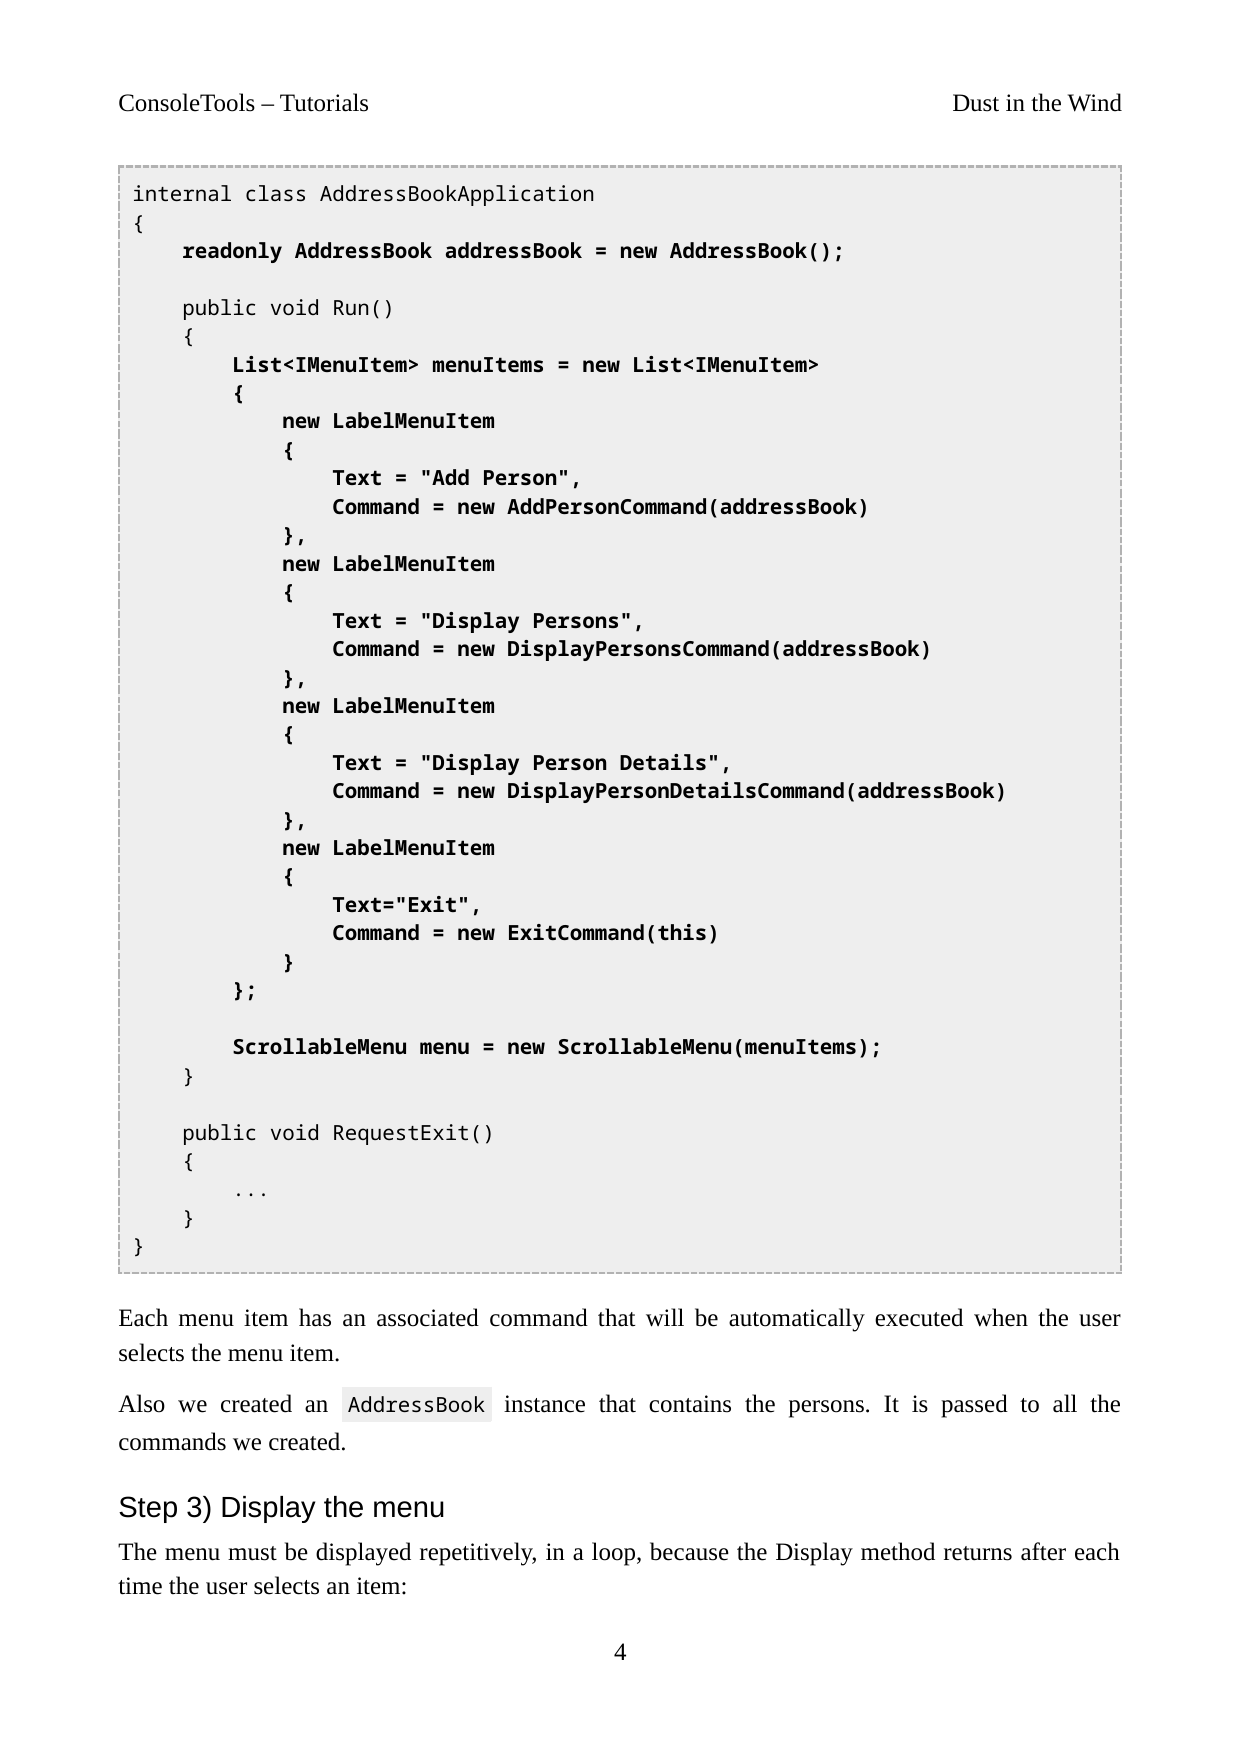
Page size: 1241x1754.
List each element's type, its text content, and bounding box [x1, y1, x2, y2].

text { [347, 307, 353, 314]
text { [310, 307, 316, 314]
text new LabelMenuItem [118, 819, 1122, 848]
text Command = new AddPersonCommand(addressBook) [118, 478, 1122, 507]
text The menu must be displayed repetitively, in a loop, because the Display method returns after each time the user selects an item: [118, 1537, 1122, 1600]
text public void Run() [118, 279, 1122, 307]
text Command = new DisplayPersonDetailsCommand(addressBook) [118, 762, 1122, 791]
text }, [118, 649, 1122, 677]
text new LabelMenuItem [118, 535, 1122, 563]
text Text = "Add Person", [118, 450, 1122, 478]
text { [118, 421, 1122, 450]
text List<IMenuItem> menuItems = new List<IMenuItem> [118, 336, 1122, 364]
text { [285, 307, 291, 314]
text { [197, 307, 203, 314]
text } [118, 933, 1122, 962]
text Text="Exit", [118, 876, 1122, 905]
text Command = new DisplayPersonsCommand(addressBook) [118, 620, 1122, 649]
subtitle Step 3) Display the menu [118, 1491, 1122, 1524]
text { [360, 1132, 366, 1139]
text } [118, 1217, 1122, 1274]
text new LabelMenuItem [118, 677, 1122, 706]
text { [372, 1132, 378, 1139]
text { [118, 307, 1122, 336]
text { [118, 1132, 1122, 1161]
text { [310, 1132, 316, 1139]
text { [118, 364, 1122, 393]
text ScrollableMenu menu = new ScrollableMenu(menuItems); [118, 1018, 1122, 1047]
text }; [118, 962, 1122, 990]
text { [118, 194, 1122, 222]
text Command = new ExitCommand(this) [118, 905, 1122, 933]
text { [285, 1132, 291, 1139]
text new LabelMenuItem [118, 393, 1122, 421]
text { [197, 1132, 203, 1139]
text } [118, 1189, 1122, 1217]
text public void RequestExit() [118, 1104, 1122, 1132]
text internal class AddressBookApplication [118, 165, 1122, 194]
text } [118, 1047, 1122, 1075]
text readonly AddressBook addressBook = new AddressBook(); [118, 222, 1122, 251]
text Also we created an AddressBook instance that contains the persons. It is passed to all the commands we created. [118, 1387, 1122, 1456]
text Text = "Display Person Details", [118, 734, 1122, 762]
text }, [118, 791, 1122, 819]
text { [118, 563, 1122, 592]
text { [210, 307, 216, 314]
text { [210, 1132, 216, 1139]
text Text = "Display Persons", [118, 592, 1122, 620]
text }, [118, 507, 1122, 535]
text { [118, 848, 1122, 876]
text { [118, 706, 1122, 734]
text ... [118, 1161, 1122, 1189]
text Each menu item has an associated command that will be automatically executed when the user selects the menu item. [118, 1303, 1122, 1366]
